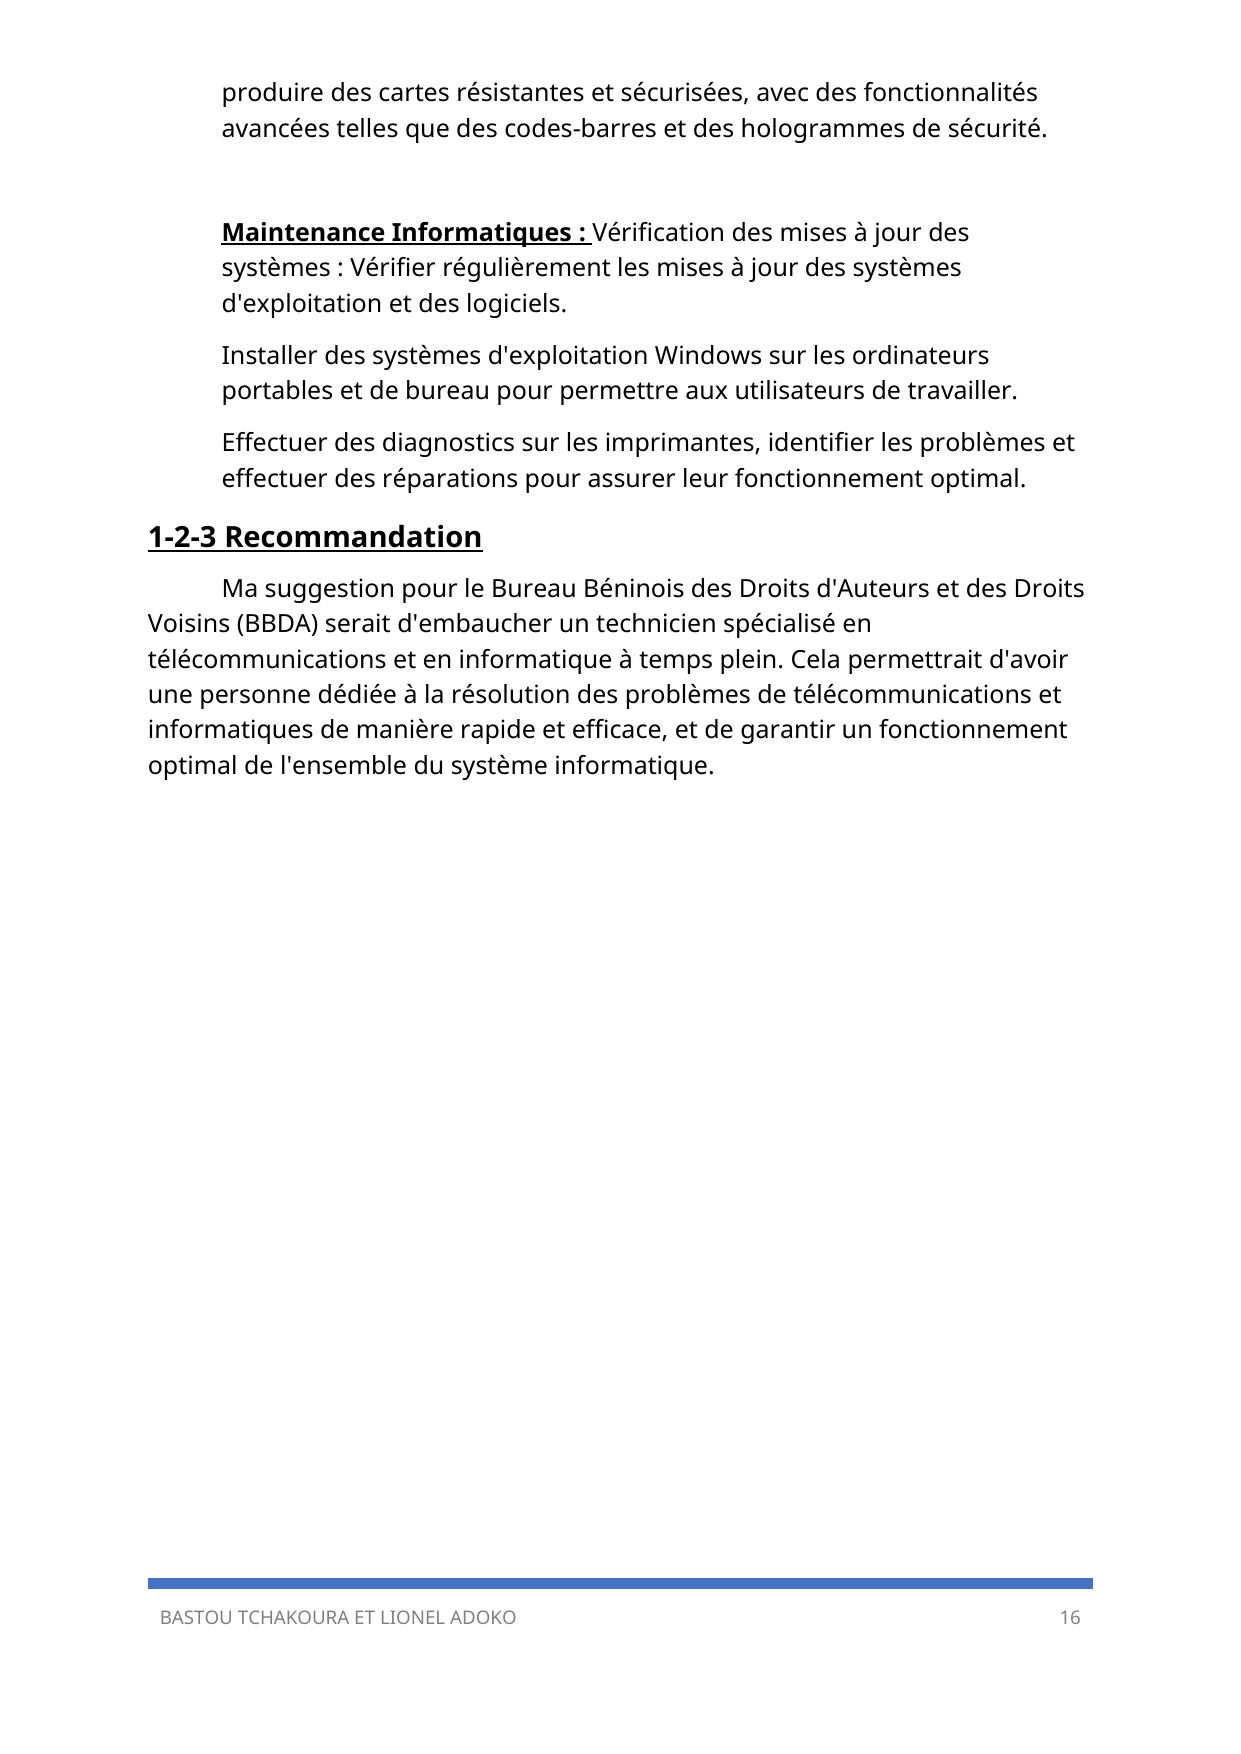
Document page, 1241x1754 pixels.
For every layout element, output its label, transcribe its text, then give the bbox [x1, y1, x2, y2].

subtitle 1-2-3 Recommandation [148, 517, 1093, 556]
text Ma suggestion pour le Bureau Béninois des Droits d'Auteurs et des Droits Voisins (BBDA) serait d'embaucher un technicien spécialisé en télécommunications et en informatique à temps plein. Cela permettrait d'avoir une personne dédiée à la résolution des problèmes de télécommunications et informatiques de manière rapide et efficace, et de garantir un fonctionnement optimal de l'ensemble du système informatique. [148, 570, 1093, 782]
text produire des cartes résistantes et sécurisées, avec des fonctionnalités avancées telles que des codes-barres et des hologrammes de sécurité. [221, 75, 1093, 144]
text Effectuer des diagnostics sur les imprimantes, identifier les problèmes et effectuer des réparations pour assurer leur fonctionnement optimal. [221, 425, 1093, 494]
text Maintenance Informatiques : Vérification des mises à jour des systèmes : Vérifier régulièrement les mises à jour des systèmes d'exploitation et des logiciels. [221, 214, 1093, 319]
text Installer des systèmes d'exploitation Windows sur les ordinateurs portables et de bureau pour permettre aux utilisateurs de travailler. [221, 337, 1093, 407]
